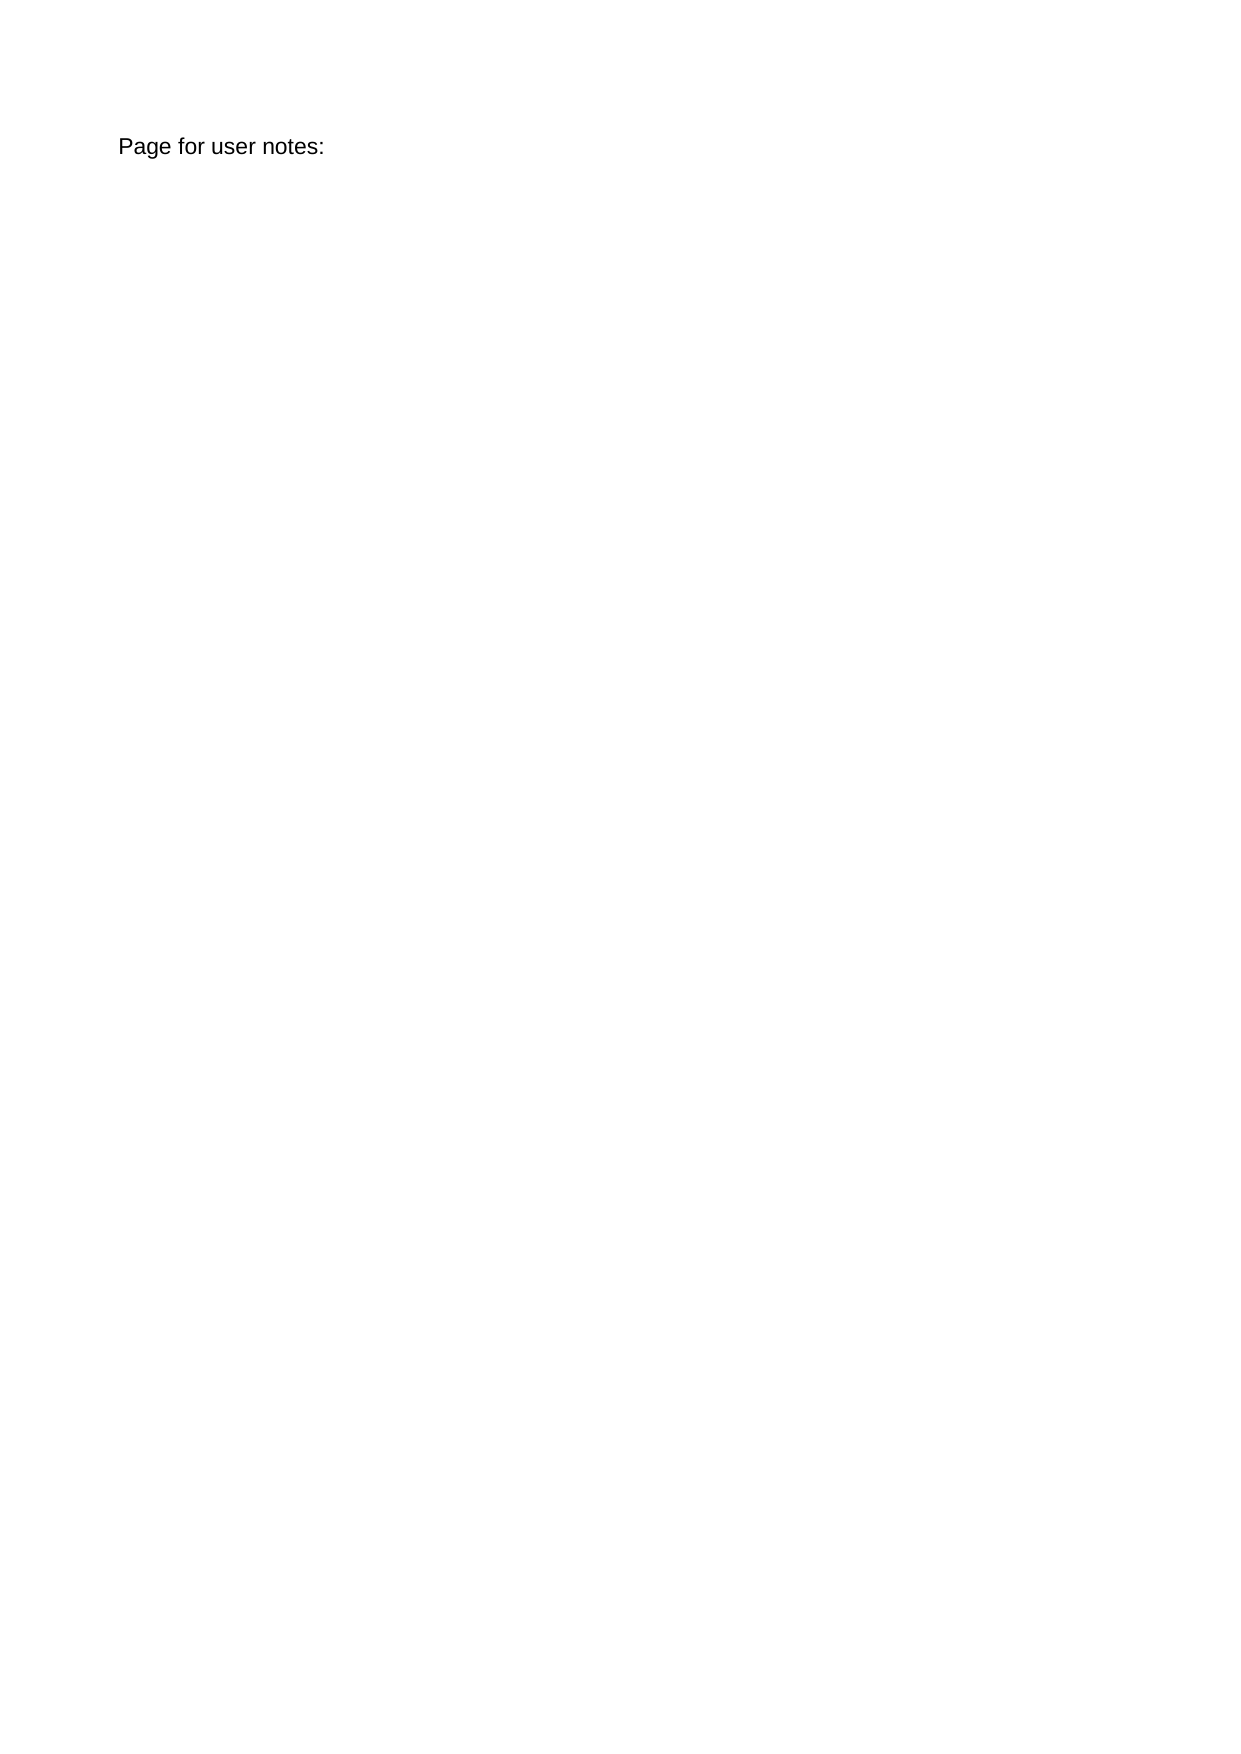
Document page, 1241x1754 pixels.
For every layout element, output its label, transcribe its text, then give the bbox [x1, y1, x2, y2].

text Page for user notes: [118, 133, 1122, 159]
